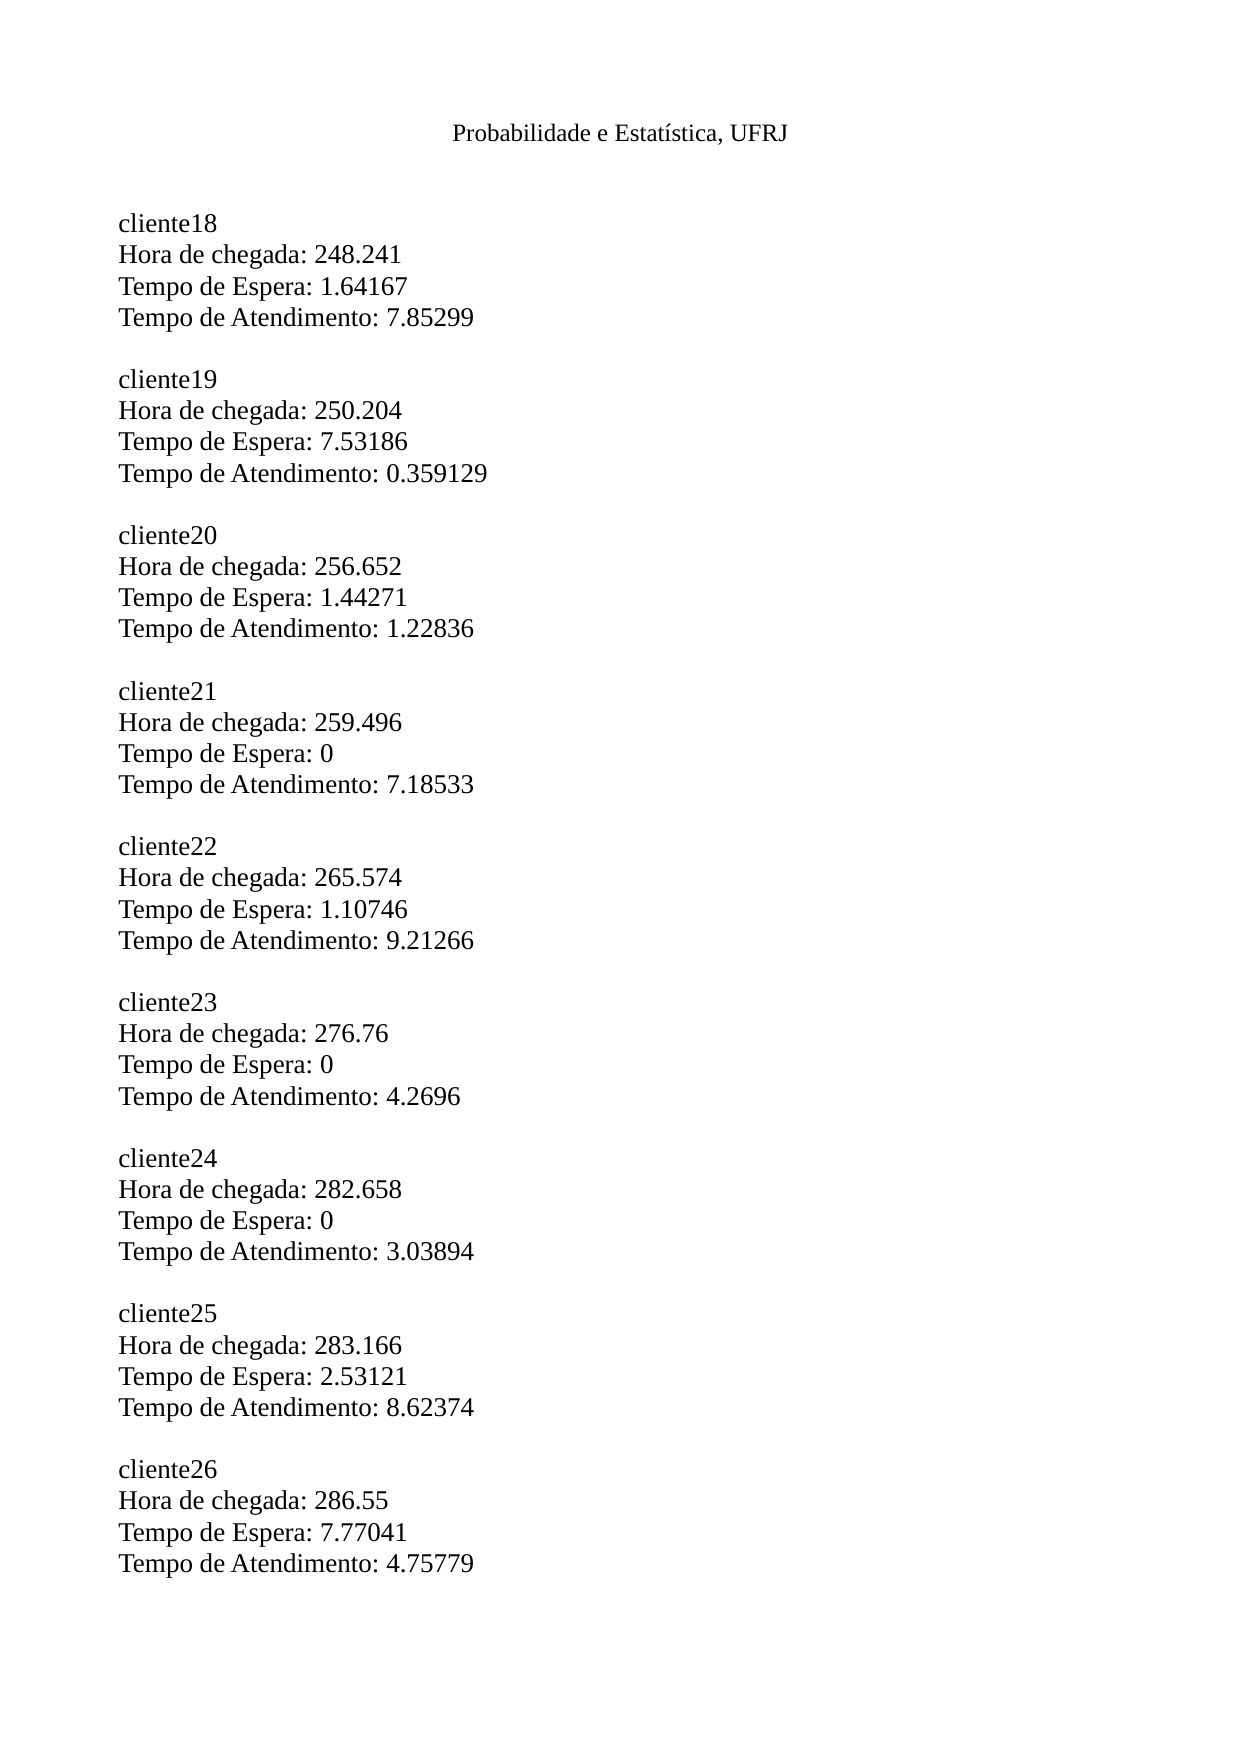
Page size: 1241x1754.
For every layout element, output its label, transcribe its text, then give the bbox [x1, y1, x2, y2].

text Hora de chegada: 248.241 [118, 239, 1122, 270]
text cliente21 [118, 675, 1122, 706]
text Tempo de Atendimento: 7.85299 [118, 301, 1122, 332]
text Hora de chegada: 250.204 [118, 394, 1122, 426]
text Tempo de Atendimento: 8.62374 [118, 1391, 1122, 1422]
text cliente20 [118, 519, 1122, 550]
text Tempo de Atendimento: 3.03894 [118, 1235, 1122, 1266]
text Hora de chegada: 265.574 [118, 862, 1122, 893]
text Tempo de Espera: 1.10746 [118, 893, 1122, 924]
text cliente26 [118, 1453, 1122, 1484]
text Tempo de Espera: 1.64167 [118, 270, 1122, 301]
text cliente24 [118, 1142, 1122, 1173]
text Hora de chegada: 259.496 [118, 706, 1122, 737]
text Tempo de Atendimento: 1.22836 [118, 612, 1122, 643]
text Tempo de Espera: 0 [118, 737, 1122, 768]
text Tempo de Atendimento: 0.359129 [118, 457, 1122, 488]
text cliente18 [118, 207, 1122, 239]
text cliente22 [118, 830, 1122, 862]
text Hora de chegada: 256.652 [118, 550, 1122, 581]
text Tempo de Espera: 0 [118, 1204, 1122, 1235]
text Tempo de Espera: 1.44271 [118, 581, 1122, 612]
text Tempo de Atendimento: 9.21266 [118, 924, 1122, 955]
text Hora de chegada: 286.55 [118, 1484, 1122, 1516]
text cliente23 [118, 986, 1122, 1017]
text Tempo de Atendimento: 4.2696 [118, 1079, 1122, 1111]
text Tempo de Atendimento: 4.75779 [118, 1547, 1122, 1578]
text Hora de chegada: 283.166 [118, 1329, 1122, 1360]
text Tempo de Espera: 0 [118, 1048, 1122, 1079]
text Tempo de Espera: 7.53186 [118, 426, 1122, 457]
text Tempo de Atendimento: 7.18533 [118, 768, 1122, 799]
text Tempo de Espera: 7.77041 [118, 1516, 1122, 1547]
text Tempo de Espera: 2.53121 [118, 1360, 1122, 1391]
text Hora de chegada: 276.76 [118, 1017, 1122, 1048]
text cliente19 [118, 363, 1122, 394]
text Hora de chegada: 282.658 [118, 1173, 1122, 1204]
text cliente25 [118, 1298, 1122, 1329]
